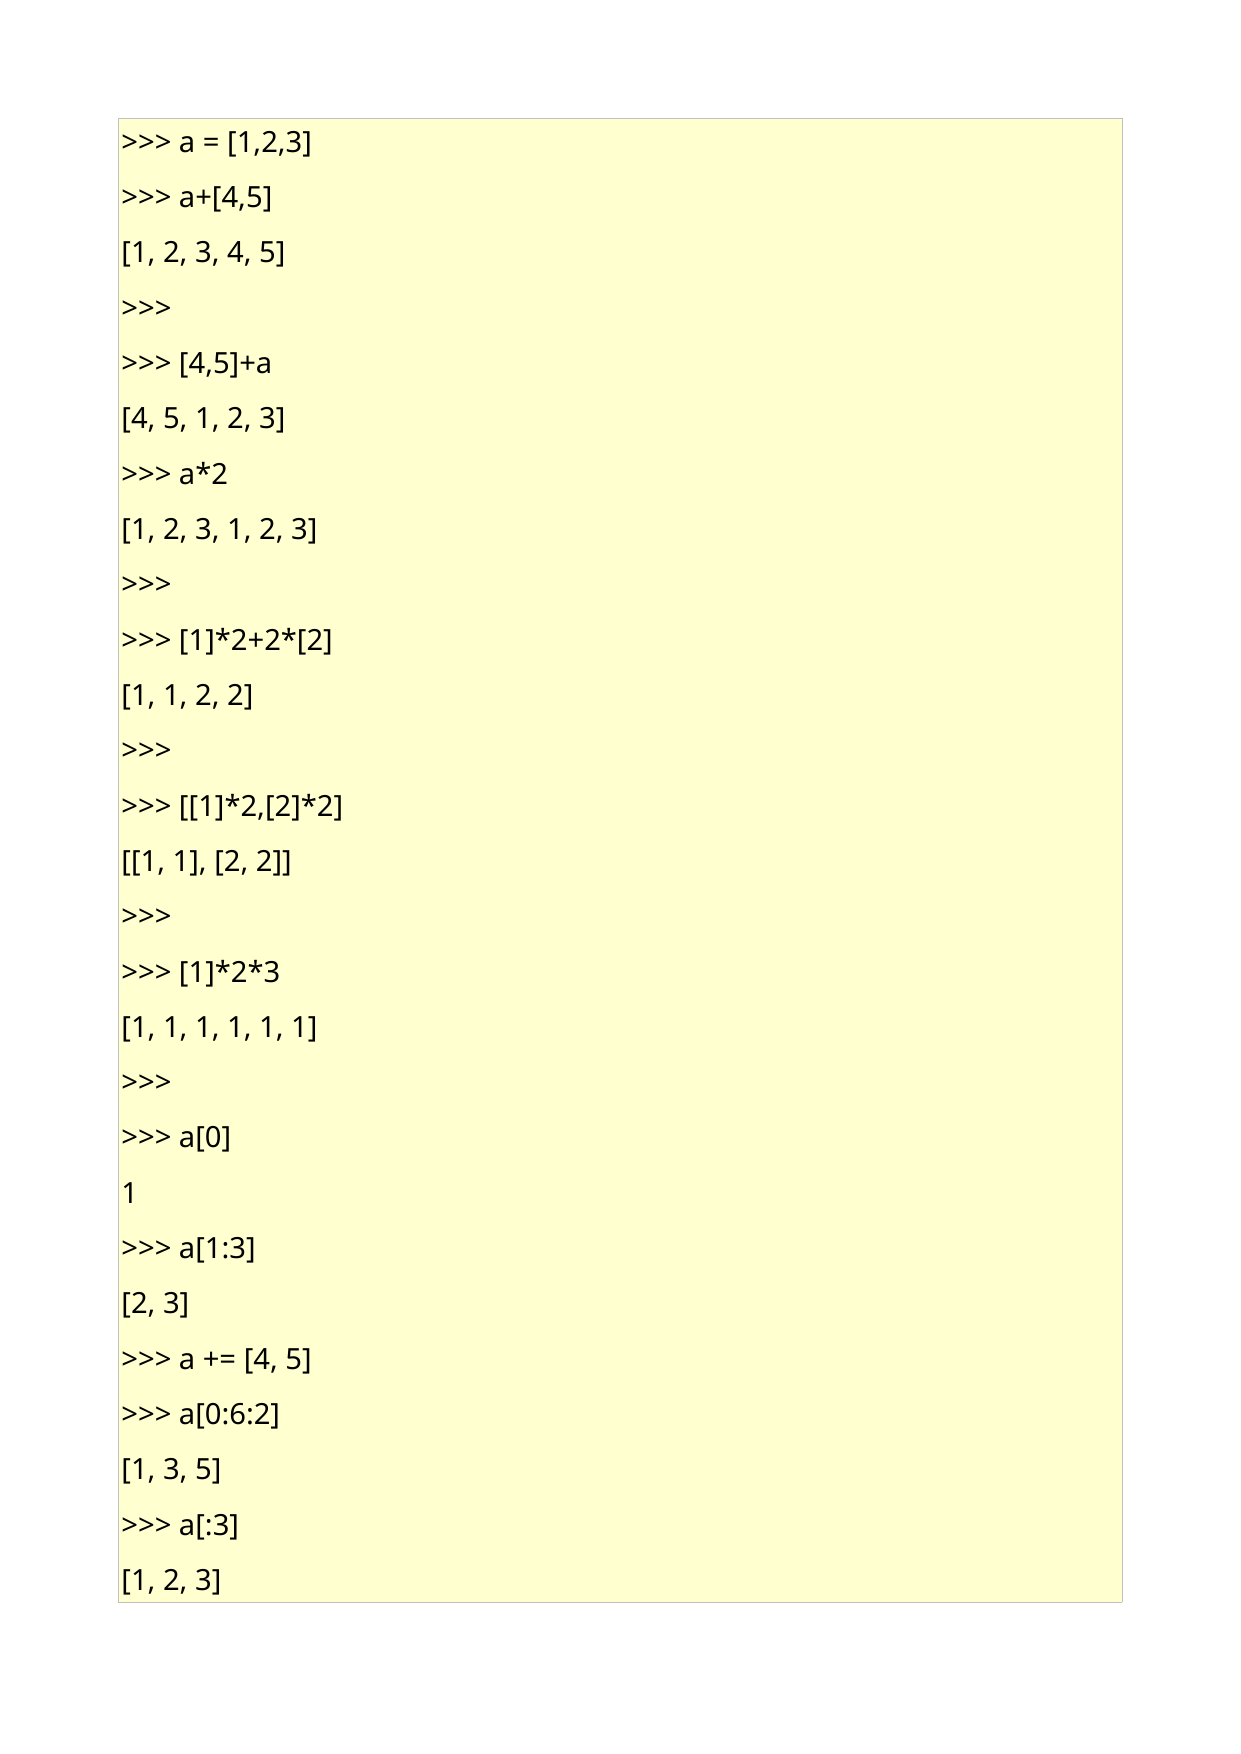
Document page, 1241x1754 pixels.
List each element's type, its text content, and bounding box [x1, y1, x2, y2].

text [[1, 1], [2, 2]] [119, 837, 1122, 880]
text >>> a[1:3] [119, 1224, 1122, 1267]
text >>> a = [1,2,3] [119, 119, 1122, 161]
text >>> a*2 [119, 450, 1122, 493]
text [1, 3, 5] [119, 1446, 1122, 1488]
text >>> [119, 892, 1122, 935]
text [1, 2, 3] [119, 1556, 1122, 1602]
text >>> [119, 1058, 1122, 1101]
text >>> [[1]*2,[2]*2] [119, 782, 1122, 824]
text [4, 5, 1, 2, 3] [119, 395, 1122, 437]
text >>> [119, 727, 1122, 769]
text >>> [1]*2+2*[2] [119, 616, 1122, 659]
text [2, 3] [119, 1280, 1122, 1322]
text >>> a += [4, 5] [119, 1335, 1122, 1378]
text [1, 1, 1, 1, 1, 1] [119, 1003, 1122, 1046]
text >>> [1]*2*3 [119, 948, 1122, 991]
text >>> [119, 561, 1122, 603]
text >>> a[0:6:2] [119, 1390, 1122, 1433]
text >>> [4,5]+a [119, 339, 1122, 382]
text >>> a[0] [119, 1114, 1122, 1156]
text >>> [119, 284, 1122, 327]
text [1, 1, 2, 2] [119, 671, 1122, 714]
text >>> a[:3] [119, 1501, 1122, 1544]
text [1, 2, 3, 1, 2, 3] [119, 505, 1122, 548]
text 1 [119, 1169, 1122, 1212]
text [1, 2, 3, 4, 5] [119, 229, 1122, 271]
text >>> a+[4,5] [119, 173, 1122, 216]
